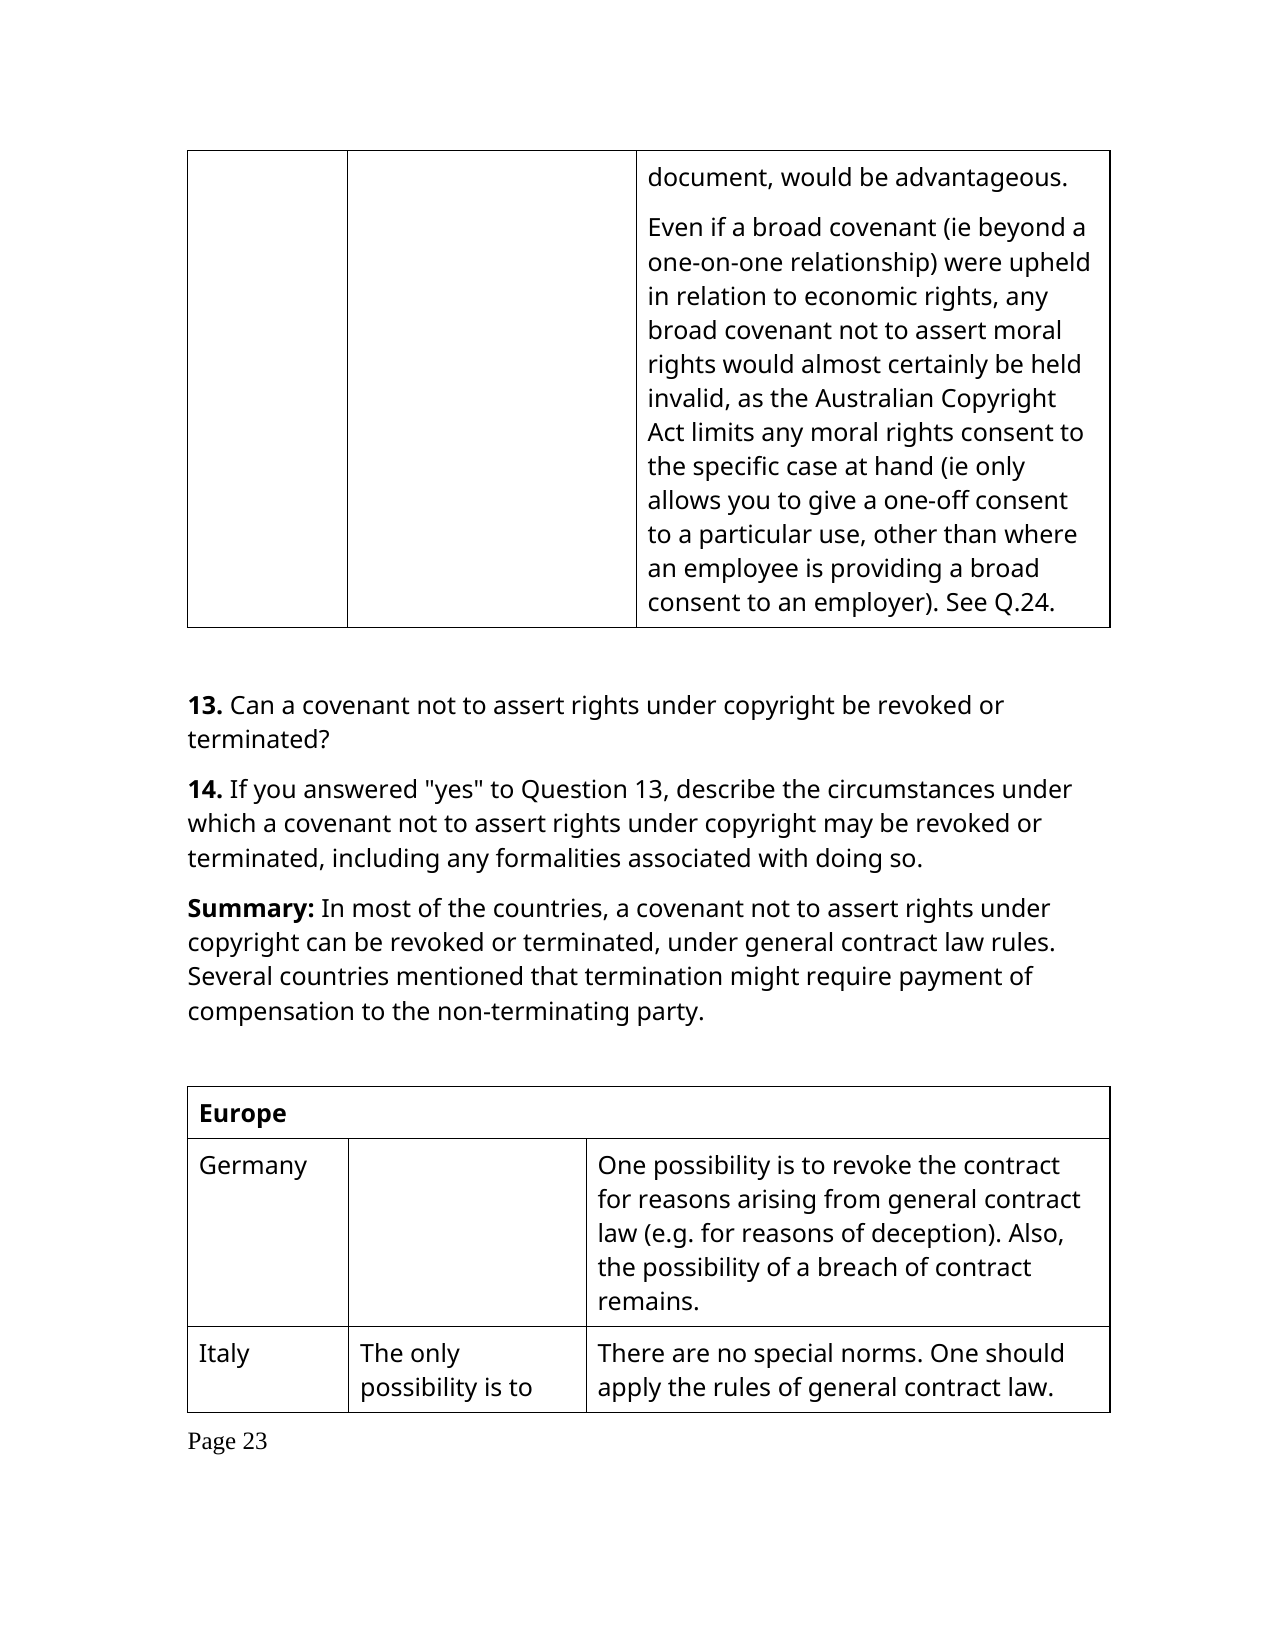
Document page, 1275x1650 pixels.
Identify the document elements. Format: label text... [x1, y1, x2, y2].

text 14. If you answered "yes" to Question 13, describe the circumstances under which a covenant not to assert rights under copyright may be revoked or terminated, including any formalities associated with doing so. [187, 772, 1087, 874]
table_cell One possibility is to revoke the contract for reasons arising from general contract law (e.g. for reasons of deception). Also, the possibility of a breach of contract remains. [587, 1139, 1109, 1326]
table_cell [348, 151, 636, 627]
table_cell [188, 151, 347, 627]
table_cell Germany [188, 1139, 348, 1326]
table_cell [349, 1139, 586, 1326]
table_cell There are no special norms. One should apply the rules of general contract law. [587, 1327, 1109, 1412]
table_cell document, would be advantageous. Even if a broad covenant (ie beyond a one-on-one relationship) were upheld in relation to economic rights, any broad covenant not to assert moral rights would almost certainly be held invalid, as the Australian Copyright Act limits any moral rights consent to the specific case at hand (ie only allows you to give a one-off consent to a particular use, other than where an employee is providing a broad consent to an employer). See Q.24. [637, 151, 1109, 627]
table_cell Italy [188, 1327, 348, 1412]
table_cell The only possibility is to [349, 1327, 586, 1412]
text Summary: In most of the countries, a covenant not to assert rights under copyright can be revoked or terminated, under general contract law rules. Several countries mentioned that termination might require payment of compensation to the non-terminating party. [187, 891, 1087, 1027]
text 13. Can a covenant not to assert rights under copyright be revoked or terminated? [187, 687, 1087, 755]
table_header Europe [188, 1087, 1109, 1138]
